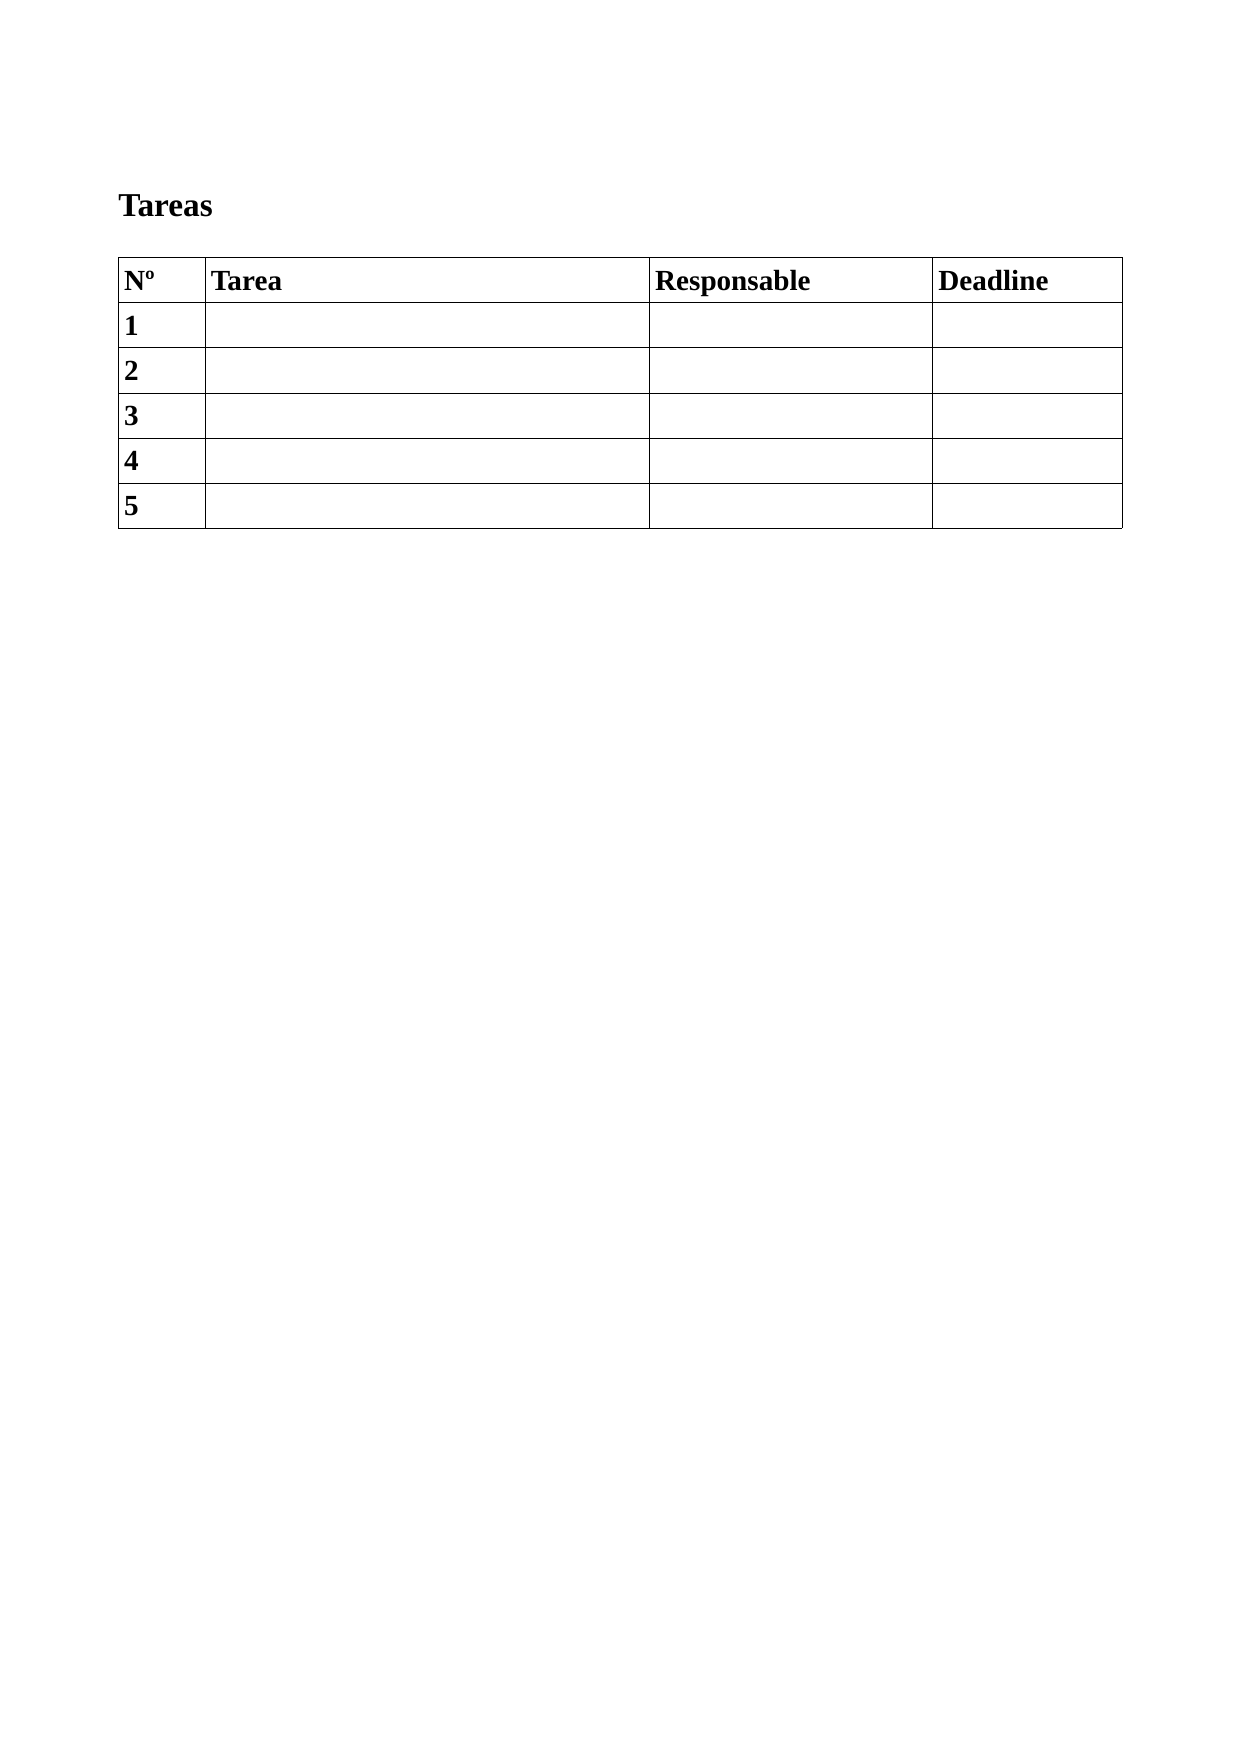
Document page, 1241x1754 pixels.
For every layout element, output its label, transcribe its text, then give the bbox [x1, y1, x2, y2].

table_cell [650, 303, 932, 347]
table_header Responsable [650, 258, 932, 302]
table_cell [933, 348, 1122, 392]
table_header Nº [119, 258, 205, 302]
table_cell [650, 348, 932, 392]
table_cell [650, 394, 932, 437]
table_cell 5 [119, 484, 205, 528]
table_cell 4 [119, 439, 205, 483]
table_cell [206, 394, 649, 437]
table_header Tarea [206, 258, 649, 302]
table_cell 1 [119, 303, 205, 347]
table_cell 2 [119, 348, 205, 392]
table_cell [206, 303, 649, 347]
table_cell [206, 484, 649, 528]
text Tareas [118, 185, 1122, 223]
table_cell [933, 394, 1122, 437]
table_cell [933, 303, 1122, 347]
table_cell [206, 439, 649, 483]
table_cell [206, 348, 649, 392]
table_cell [650, 439, 932, 483]
table_header Deadline [933, 258, 1122, 302]
table_cell [933, 484, 1122, 528]
table_cell [650, 484, 932, 528]
table_cell 3 [119, 394, 205, 437]
table_cell [933, 439, 1122, 483]
